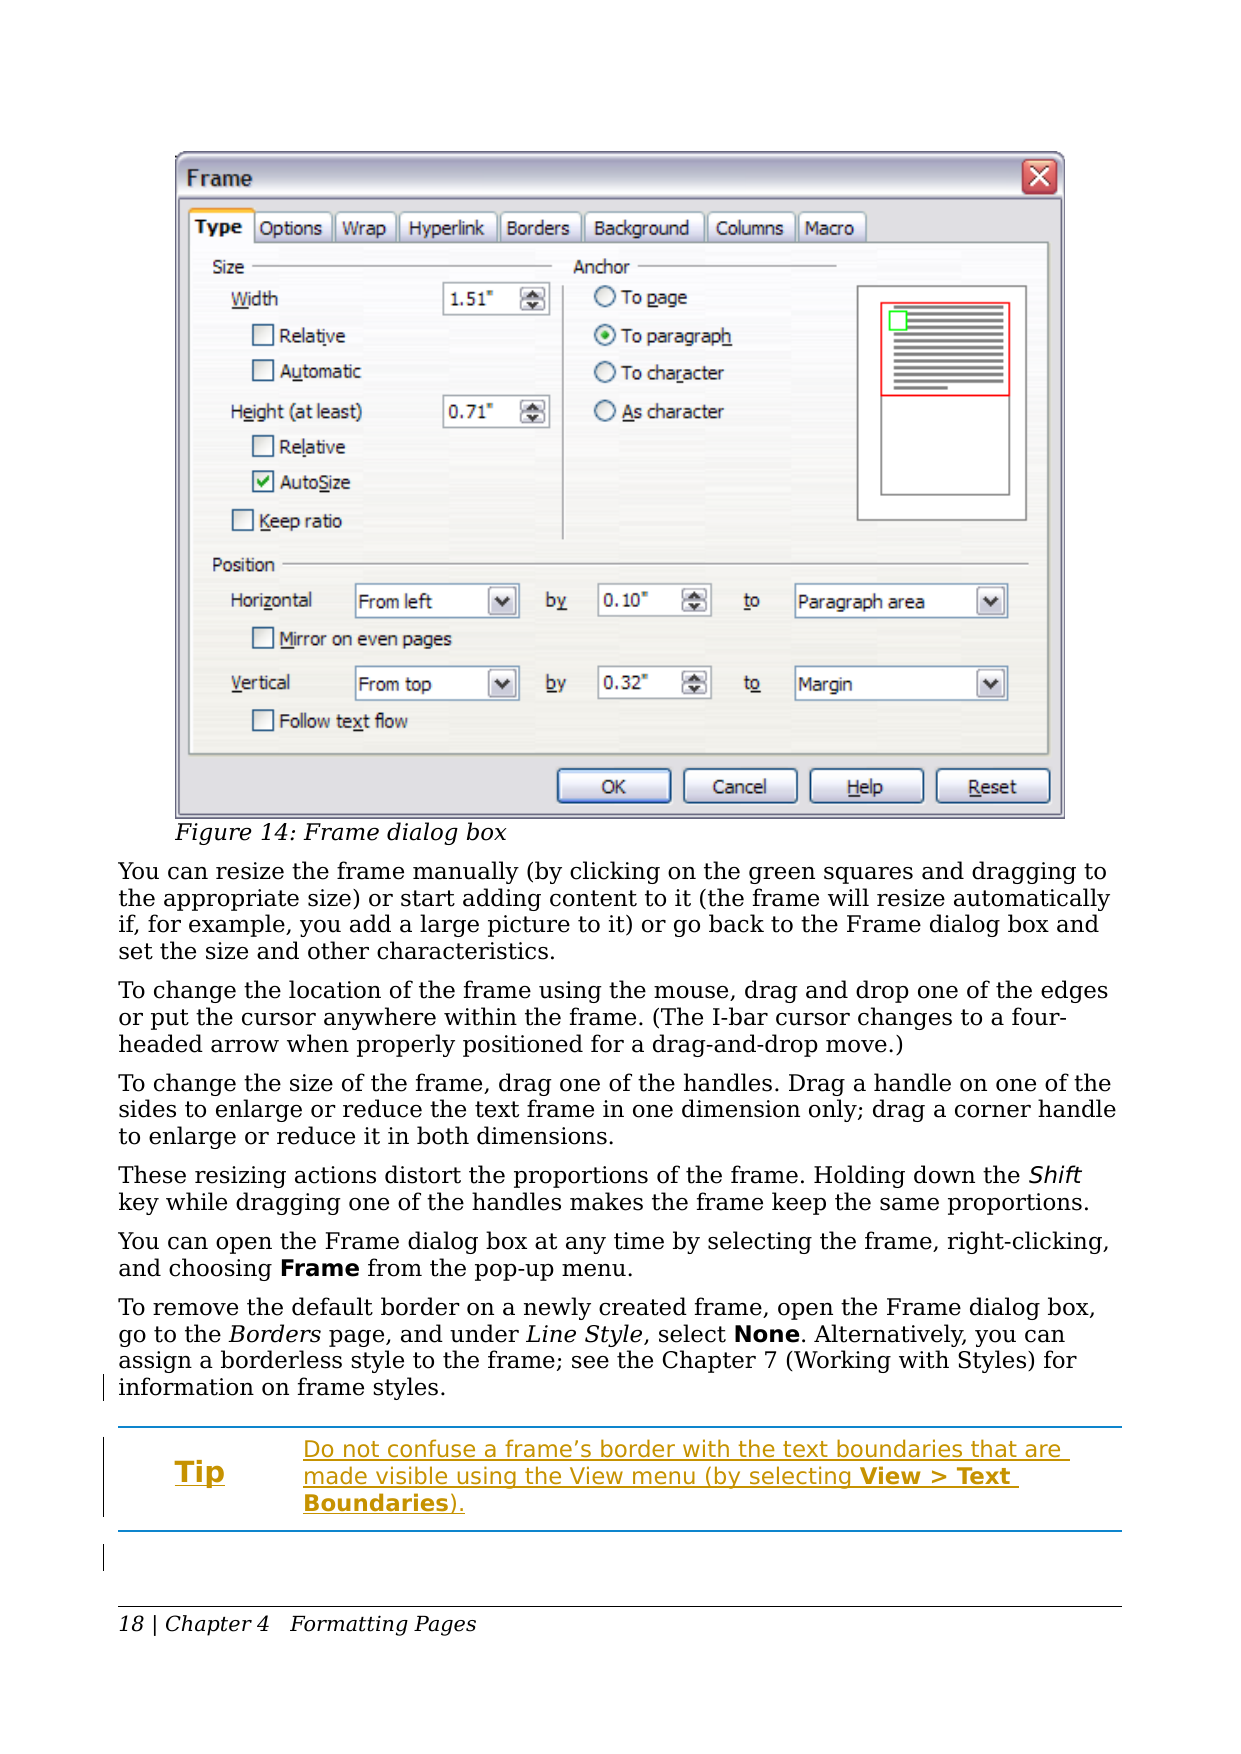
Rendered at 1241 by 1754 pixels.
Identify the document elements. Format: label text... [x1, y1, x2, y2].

text [175, 118, 1065, 151]
table_header Do not confuse a frame’s border with the text boundaries that are made visible using the View menu (by selecting View > Text Boundaries). [281, 1428, 1122, 1529]
text Figure 14: Frame dialog box [175, 819, 1065, 846]
text You can resize the frame manually (by clicking on the green squares and dragging to the appropriate size) or start adding content to it (the frame will resize automatically if, for example, you add a large picture to it) or go back to the Frame dialog box and set the size and other characteristics. [118, 858, 1122, 965]
text These resizing actions distort the proportions of the frame. Holding down the Shift key while dragging one of the handles makes the frame keep the same proportions. [118, 1162, 1122, 1216]
text To remove the default border on a newly created frame, open the Frame dialog box, go to the Borders page, and under Line Style, select None. Alternatively, you can assign a borderless style to the frame; see the Chapter 7 (Working with Styles) for information on frame styles. [118, 1294, 1122, 1401]
text To change the size of the frame, drag one of the handles. Drag a handle on one of the sides to enlarge or reduce the text frame in one dimension only; drag a corner handle to enlarge or reduce it in both dimensions. [118, 1070, 1122, 1150]
text You can open the Frame dialog box at any time by selecting the frame, right-clicking, and choosing Frame from the pop-up menu. [118, 1228, 1122, 1282]
text To change the location of the frame using the mouse, drag and drop one of the edges or put the cursor anywhere within the frame. (The I-bar cursor changes to a four-headed arrow when properly positioned for a drag-and-drop move.) [118, 977, 1122, 1057]
table_header Tip [118, 1428, 281, 1529]
picture [175, 151, 1065, 819]
